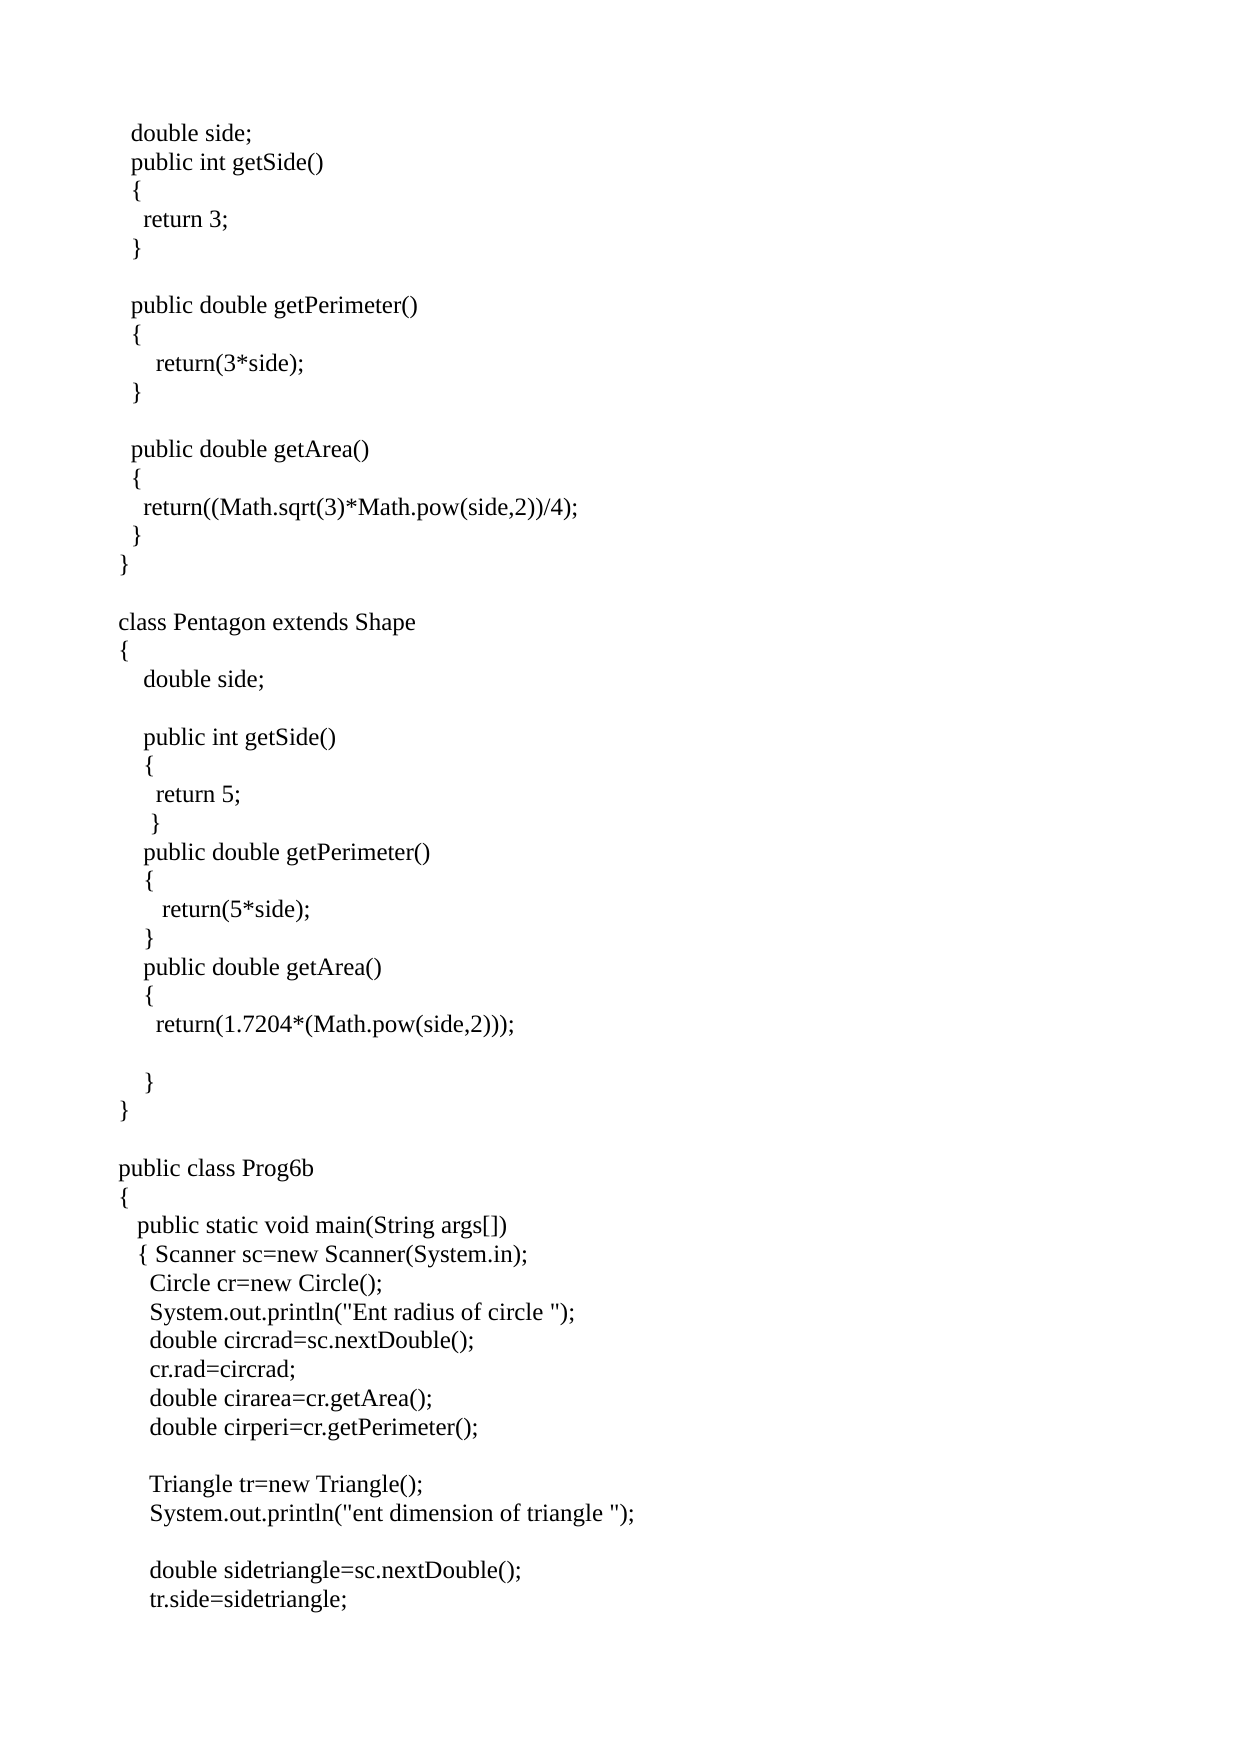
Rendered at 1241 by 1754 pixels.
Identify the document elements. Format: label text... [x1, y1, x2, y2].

text public int getSide() [118, 147, 1122, 176]
text { [118, 981, 1122, 1009]
text } [118, 549, 1122, 578]
text } [118, 808, 1122, 837]
text return(5*side); [118, 894, 1122, 923]
text public double getPerimeter() [118, 837, 1122, 866]
text } [118, 377, 1122, 406]
text cr.rad=circrad; [118, 1354, 1122, 1383]
text return(3*side); [118, 348, 1122, 377]
text Triangle tr=new Triangle(); [118, 1469, 1122, 1498]
text double cirarea=cr.getArea(); [118, 1383, 1122, 1412]
text public int getSide() [118, 722, 1122, 751]
text return 5; [118, 779, 1122, 808]
text double cirperi=cr.getPerimeter(); [118, 1412, 1122, 1441]
text } [118, 1096, 1122, 1124]
text tr.side=sidetriangle; [118, 1584, 1122, 1613]
text System.out.println("ent dimension of triangle "); [118, 1498, 1122, 1527]
text { [118, 866, 1122, 894]
text public double getArea() [118, 434, 1122, 463]
text Circle cr=new Circle(); [118, 1268, 1122, 1297]
text { [118, 319, 1122, 348]
text double side; [118, 664, 1122, 693]
text } [118, 923, 1122, 952]
text { [118, 463, 1122, 492]
text System.out.println("Ent radius of circle "); [118, 1297, 1122, 1326]
text double sidetriangle=sc.nextDouble(); [118, 1556, 1122, 1584]
text public static void main(String args[]) [118, 1211, 1122, 1239]
text { [118, 176, 1122, 204]
text public double getPerimeter() [118, 291, 1122, 319]
text return 3; [118, 204, 1122, 233]
text { [118, 751, 1122, 779]
text } [118, 1067, 1122, 1096]
text double side; [118, 118, 1122, 147]
text return((Math.sqrt(3)*Math.pow(side,2))/4); [118, 492, 1122, 521]
text { Scanner sc=new Scanner(System.in); [118, 1239, 1122, 1268]
text } [118, 233, 1122, 262]
text { [118, 1182, 1122, 1211]
text double circrad=sc.nextDouble(); [118, 1326, 1122, 1354]
text public double getArea() [118, 952, 1122, 981]
text return(1.7204*(Math.pow(side,2))); [118, 1009, 1122, 1038]
text } [118, 521, 1122, 549]
text { [118, 636, 1122, 664]
text class Pentagon extends Shape [118, 607, 1122, 636]
text public class Prog6b [118, 1153, 1122, 1182]
